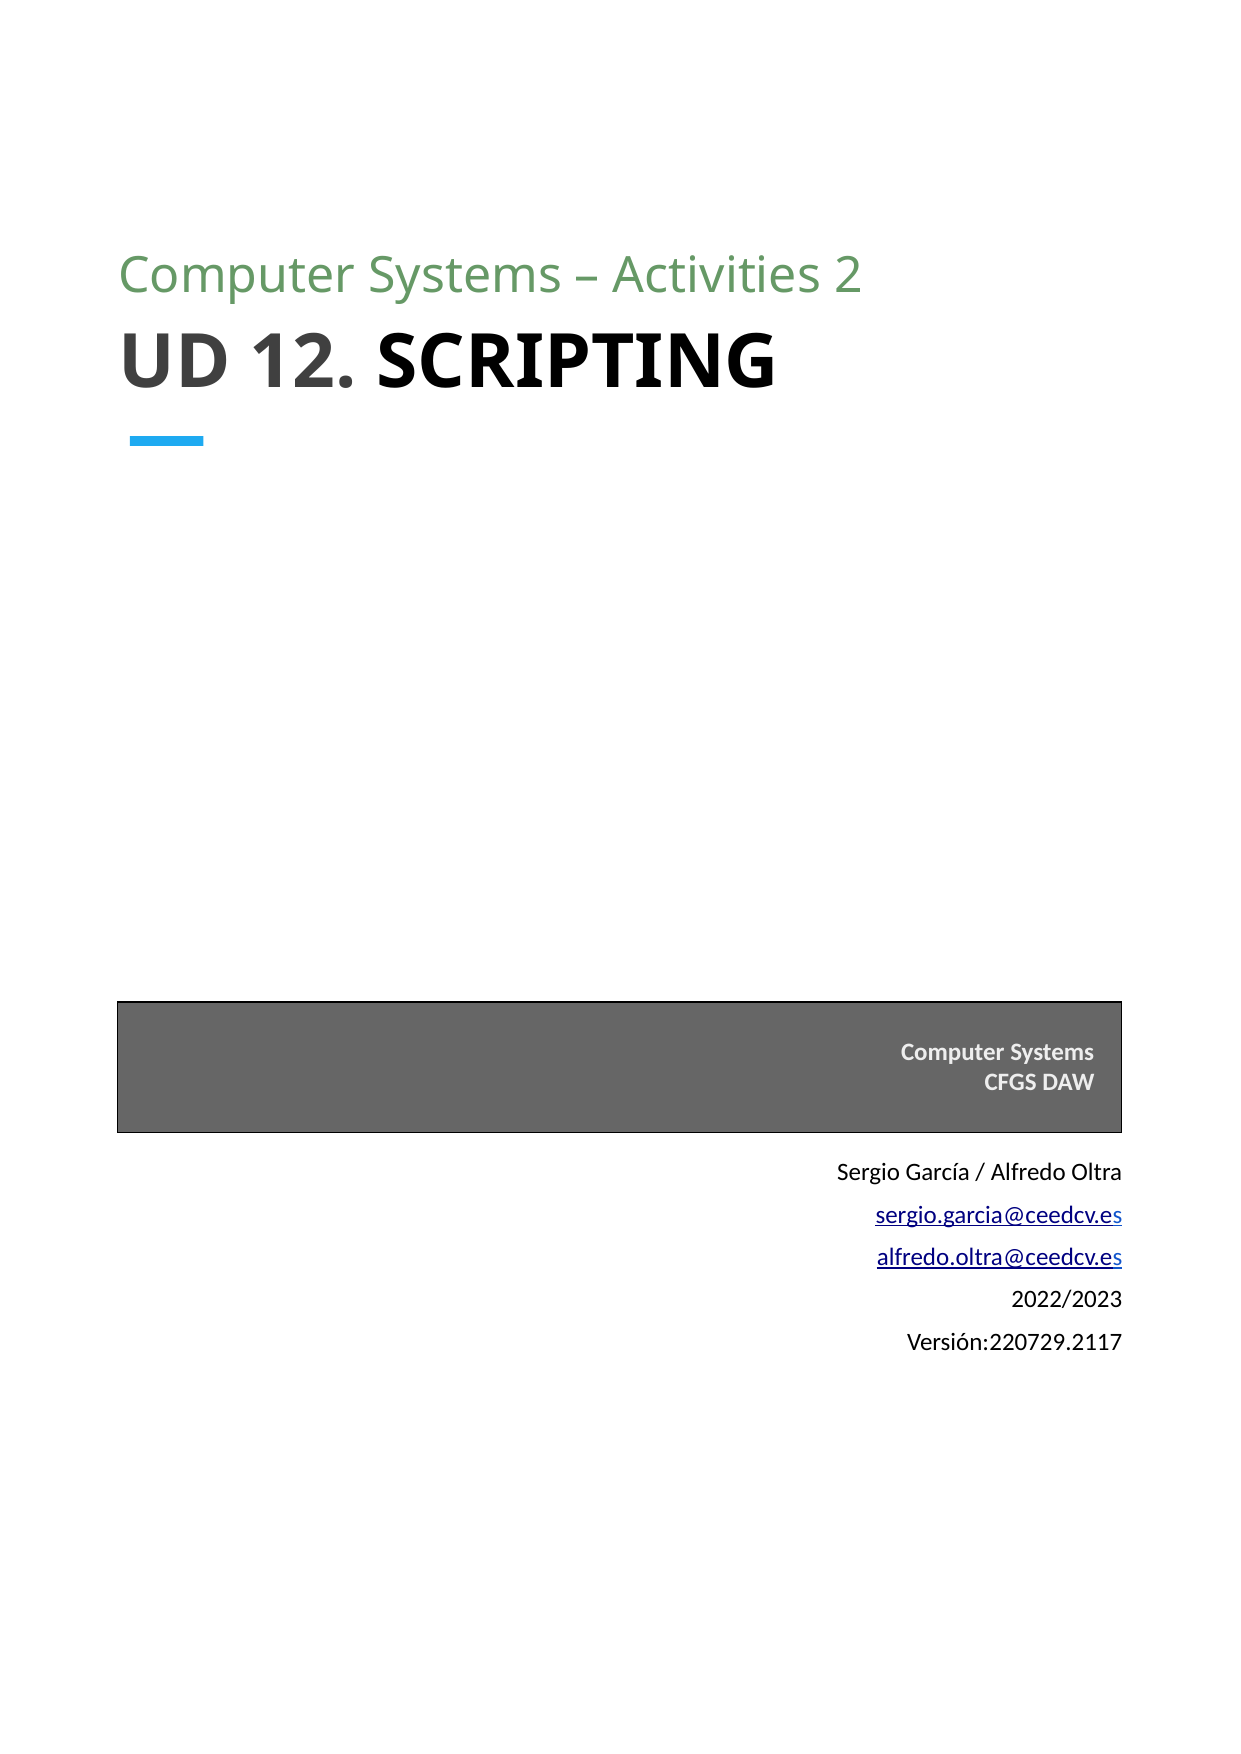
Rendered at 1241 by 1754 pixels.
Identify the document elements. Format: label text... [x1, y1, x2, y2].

text Versión:220729.2117 [118, 1326, 1122, 1357]
text Computer Systems [121, 1036, 1094, 1066]
text Sergio García / Alfredo Oltra [231, 1133, 1122, 1187]
text sergio.garcia@ceedcv.es [231, 1199, 1122, 1229]
picture [129, 436, 204, 446]
text 2022/2023 [118, 1284, 1122, 1314]
text CFGS DAW [121, 1066, 1094, 1097]
text [231, 977, 1122, 1001]
text alfredo.oltra@ceedcv.es [231, 1241, 1122, 1272]
text Computer Systems – Activities 2 UD 12. Scripting [118, 239, 1122, 409]
